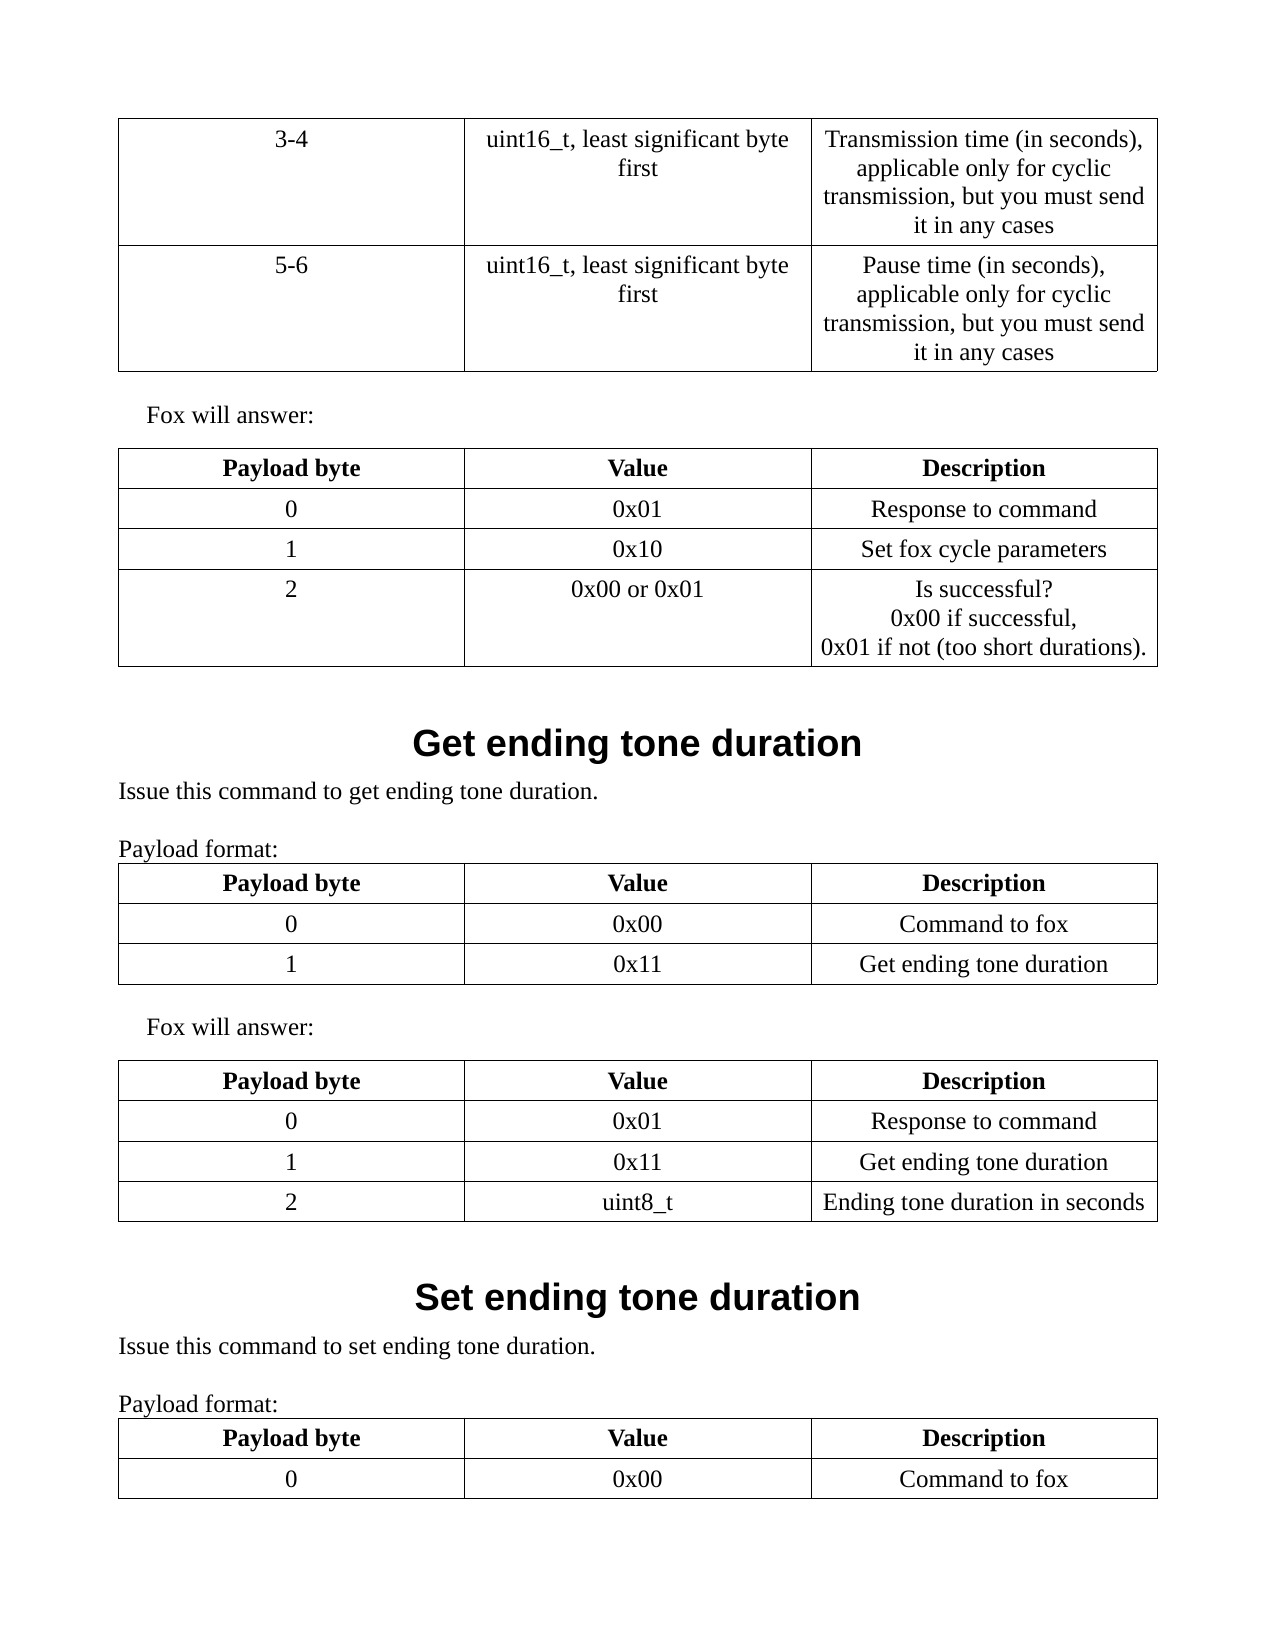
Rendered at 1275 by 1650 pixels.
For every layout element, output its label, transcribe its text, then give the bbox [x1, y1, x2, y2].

text Fox will answer: [118, 1012, 1157, 1041]
table_cell Command to fox [812, 1459, 1157, 1498]
table_header Description [812, 1419, 1157, 1458]
table_cell 0x00 [465, 904, 811, 943]
table_cell Command to fox [812, 904, 1157, 943]
text Payload format: [118, 834, 1157, 863]
subtitle Get ending tone duration [118, 720, 1157, 764]
table_header Value [465, 864, 811, 903]
table_header Description [812, 1061, 1157, 1100]
table_cell Set fox cycle parameters [812, 529, 1157, 569]
table_header Payload byte [119, 864, 464, 903]
table_cell 2 [119, 1182, 464, 1221]
table_header Value [465, 1419, 811, 1458]
table_cell Get ending tone duration [812, 1142, 1157, 1181]
subtitle Set ending tone duration [118, 1275, 1157, 1319]
table_header Payload byte [119, 1419, 464, 1458]
text Payload format: [118, 1389, 1157, 1418]
table_cell 0x10 [465, 529, 811, 569]
table_header Payload byte [119, 1061, 464, 1100]
table_header Value [465, 1061, 811, 1100]
table_cell uint16_t, least significant byte first [465, 246, 811, 371]
table_cell 0x01 [465, 489, 811, 528]
table_cell 0x00 [465, 1459, 811, 1498]
table_cell 5-6 [119, 246, 464, 371]
table_cell 3-4 [119, 119, 464, 245]
table_header Payload byte [119, 449, 464, 488]
table_cell Response to command [812, 1101, 1157, 1141]
table_cell 2 [119, 570, 464, 666]
table_cell Ending tone duration in seconds [812, 1182, 1157, 1221]
table_cell 0 [119, 1101, 464, 1141]
table_cell uint16_t, least significant byte first [465, 119, 811, 245]
table_cell 1 [119, 529, 464, 569]
table_cell Is successful? 0x00 if successful, 0x01 if not (too short durations). [812, 570, 1157, 666]
table_header Description [812, 864, 1157, 903]
text Issue this command to get ending tone duration. [118, 776, 1157, 805]
table_cell 0 [119, 904, 464, 943]
table_cell 0x11 [465, 944, 811, 984]
table_cell 0x00 or 0x01 [465, 570, 811, 666]
table_cell 0 [119, 489, 464, 528]
table_cell 0x11 [465, 1142, 811, 1181]
table_cell Get ending tone duration [812, 944, 1157, 984]
table_header Description [812, 449, 1157, 488]
text Fox will answer: [118, 400, 1157, 429]
table_cell 1 [119, 944, 464, 984]
text Issue this command to set ending tone duration. [118, 1331, 1157, 1360]
table_cell Response to command [812, 489, 1157, 528]
table_header Value [465, 449, 811, 488]
table_cell 0 [119, 1459, 464, 1498]
table_cell uint8_t [465, 1182, 811, 1221]
table_cell 1 [119, 1142, 464, 1181]
table_cell Transmission time (in seconds), applicable only for cyclic transmission, but you must send it in any cases [812, 119, 1157, 245]
table_cell 0x01 [465, 1101, 811, 1141]
table_cell Pause time (in seconds), applicable only for cyclic transmission, but you must send it in any cases [812, 246, 1157, 371]
